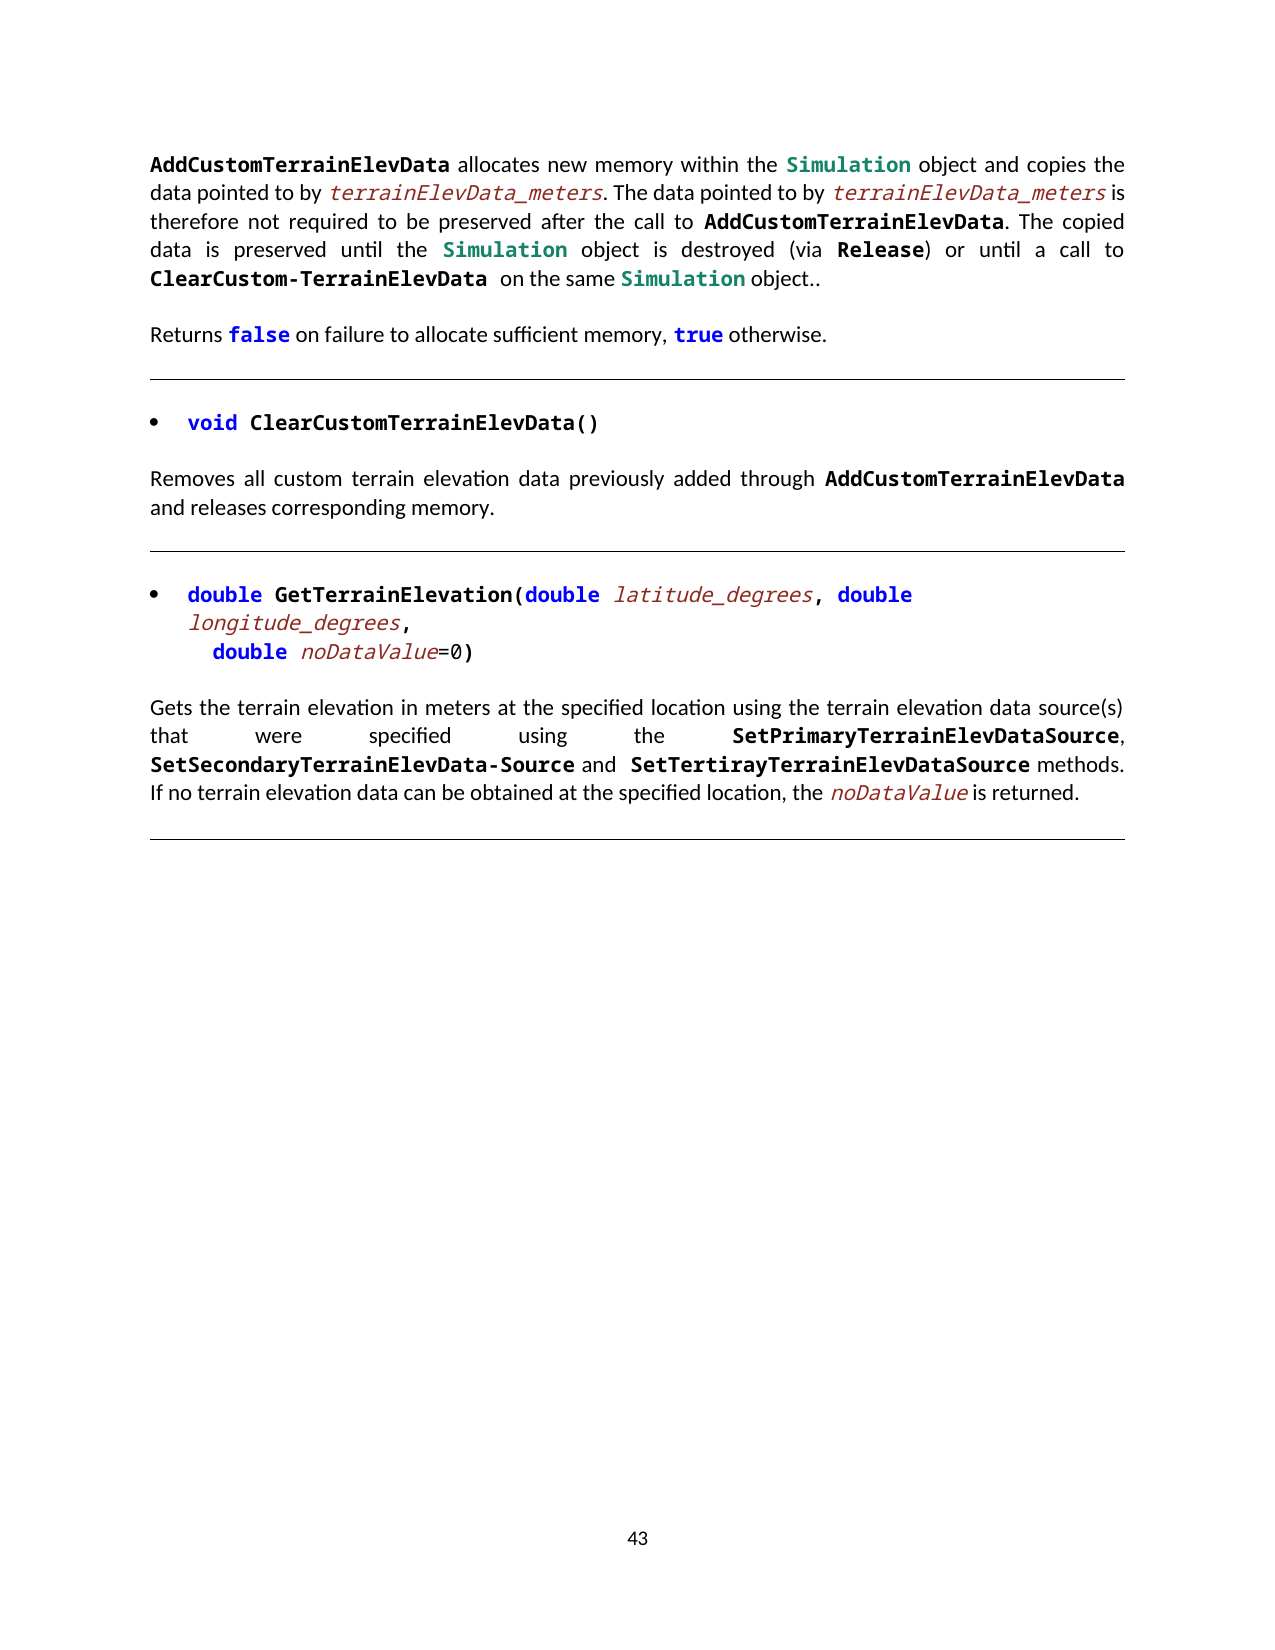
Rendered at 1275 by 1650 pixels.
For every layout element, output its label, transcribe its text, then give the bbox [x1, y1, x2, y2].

list void ClearCustomTerrainElevData() [150, 408, 1125, 436]
list double GetTerrainElevation(double latitude_degrees, double longitude_degrees, double noDataValue=0) [150, 580, 1125, 665]
text AddCustomTerrainElevData allocates new memory within the Simulation object and copies the data pointed to by terrainElevData_meters. The data pointed to by terrainElevData_meters is therefore not required to be preserved after the call to AddCustomTerrainElevData. The copied data is preserved until the Simulation object is destroyed (via Release) or until a call to ClearCustom-TerrainElevData on the same Simulation object.. [150, 150, 1125, 292]
list Removes all custom terrain elevation data previously added through AddCustomTerrainElevData and releases corresponding memory. [150, 464, 1125, 521]
text Gets the terrain elevation in meters at the specified location using the terrain elevation data source(s) that were specified using the SetPrimaryTerrainElevDataSource, SetSecondaryTerrainElevData-Source and SetTertirayTerrainElevDataSource methods. If no terrain elevation data can be obtained at the specified location, the noDataValue is returned. [150, 693, 1125, 809]
text Returns false on failure to allocate sufficient memory, true otherwise. [150, 320, 1125, 349]
